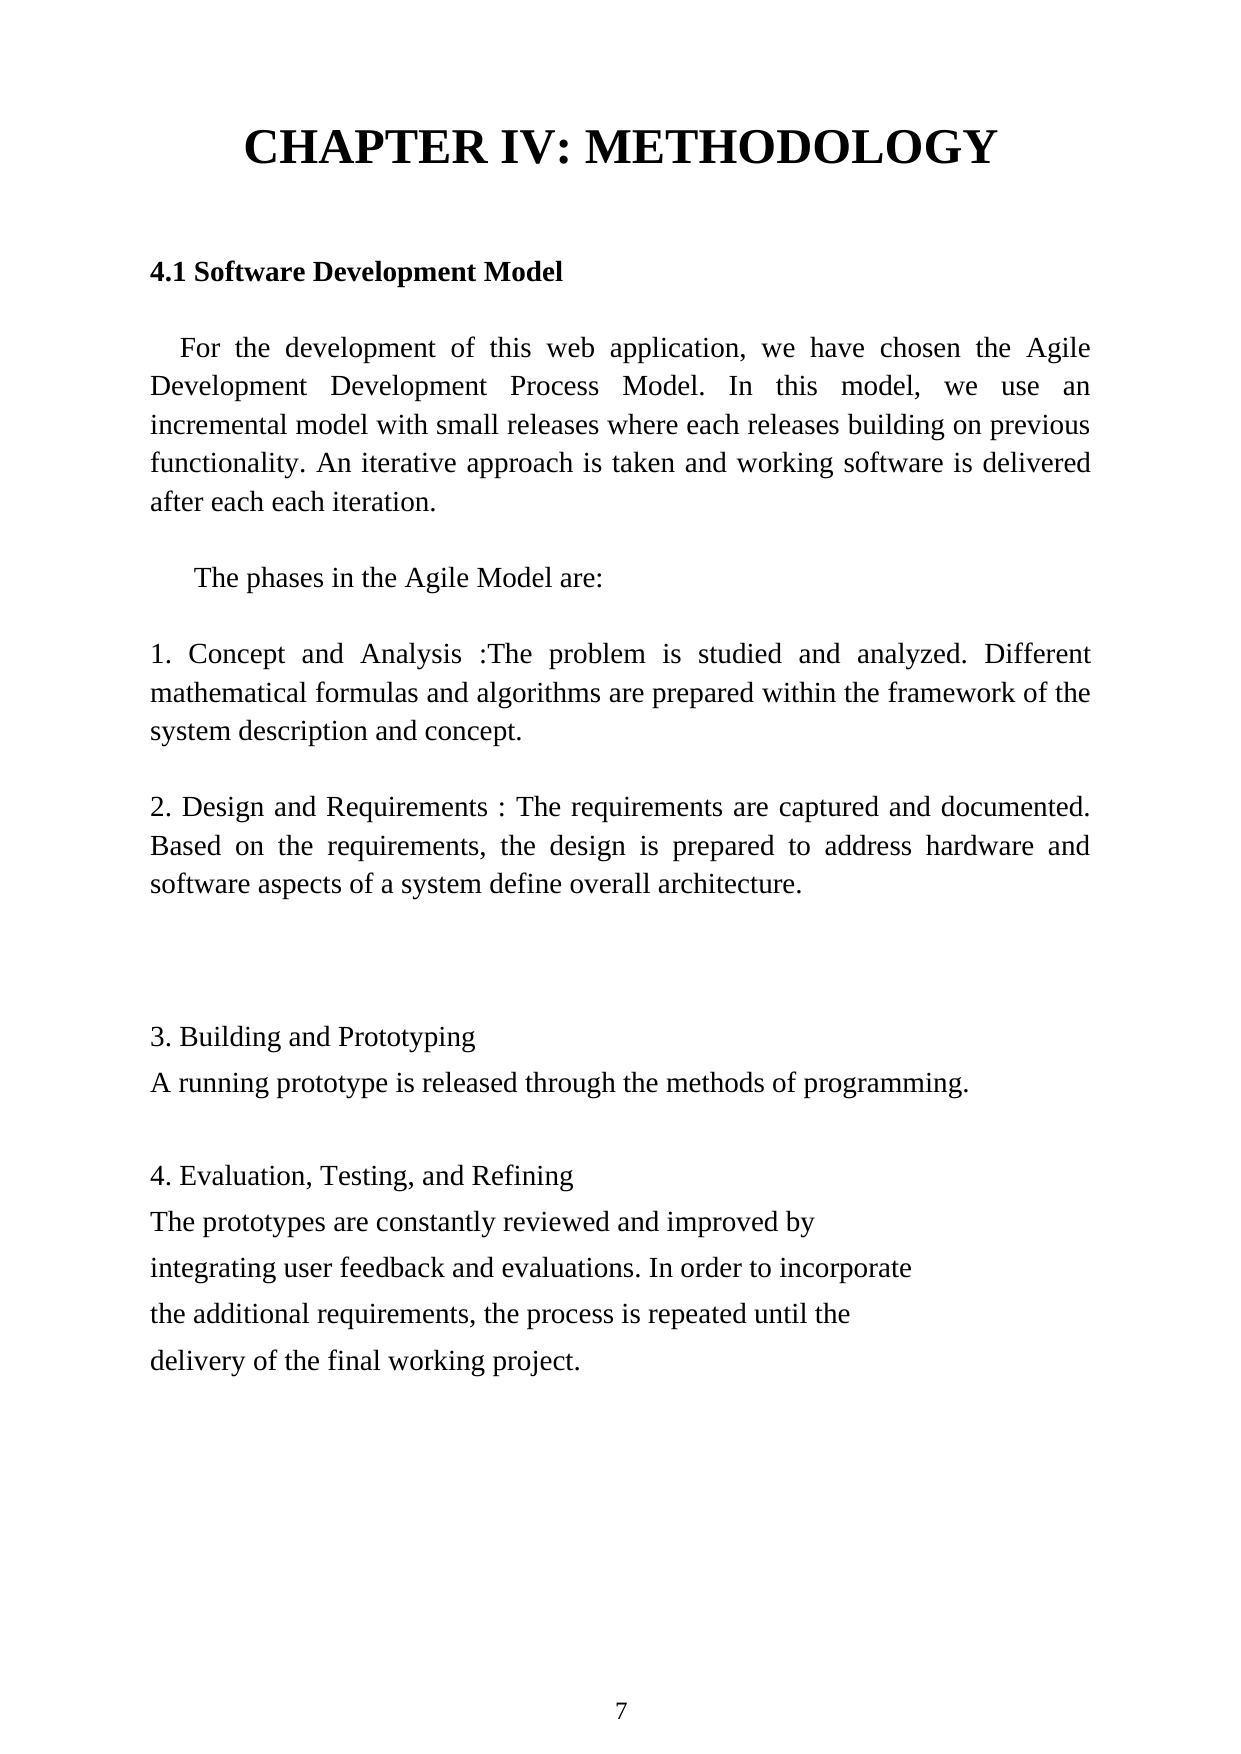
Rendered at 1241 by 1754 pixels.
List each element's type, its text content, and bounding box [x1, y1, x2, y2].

text The phases in the Agile Model are: [150, 560, 1092, 594]
subtitle CHAPTER IV: METHODOLOGY [150, 117, 1092, 175]
text 4. Evaluation, Testing, and Refining [150, 1158, 1092, 1191]
text 1. Concept and Analysis :The problem is studied and analyzed. Different mathematical formulas and algorithms are prepared within the framework of the system description and concept. [150, 636, 1092, 747]
text A running prototype is released through the methods of programming. [150, 1065, 1092, 1099]
text For the development of this web application, we have chosen the Agile Development Development Process Model. In this model, we use an incremental model with small releases where each releases building on previous functionality. An iterative approach is taken and working software is delivered after each each iteration. [150, 330, 1092, 518]
text delivery of the final working project. [150, 1343, 1092, 1376]
text the additional requirements, the process is repeated until the [150, 1296, 1092, 1330]
text integrating user feedback and evaluations. In order to incorporate [150, 1250, 1092, 1284]
text 4.1 Software Development Model [150, 254, 1092, 287]
text 3. Building and Prototyping [150, 1019, 1092, 1052]
text The prototypes are constantly reviewed and improved by [150, 1204, 1092, 1237]
text 2. Design and Requirements : The requirements are captured and documented. Based on the requirements, the design is prepared to address hardware and software aspects of a system define overall architecture. [150, 789, 1092, 900]
